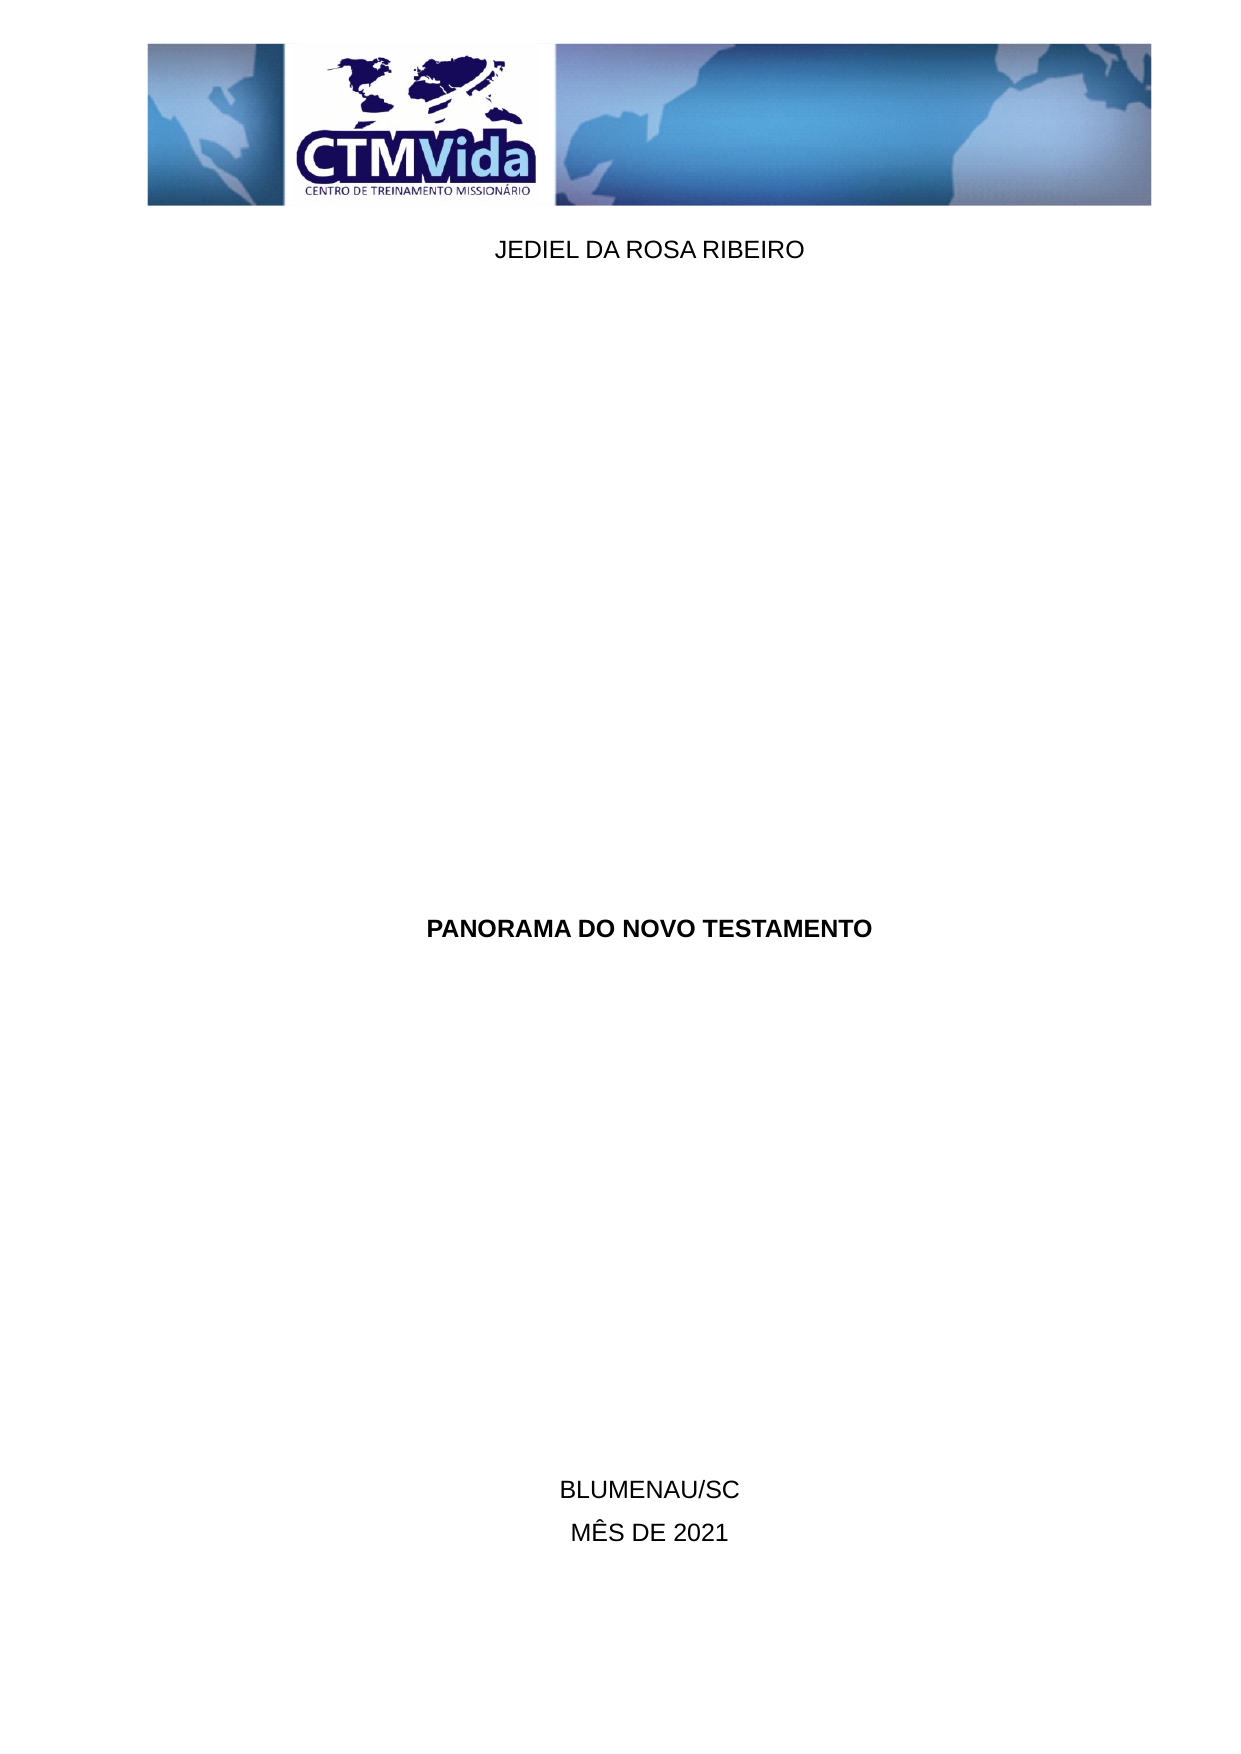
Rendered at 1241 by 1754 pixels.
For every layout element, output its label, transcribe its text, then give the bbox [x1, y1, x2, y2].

text JEDIEL DA ROSA RIBEIRO [177, 235, 1122, 264]
text BLUMENAU/SC MÊS DE 2021 [177, 1475, 1122, 1547]
picture [147, 43, 1152, 206]
title PANORAMA DO NOVO TESTAMENTO [177, 914, 1122, 943]
